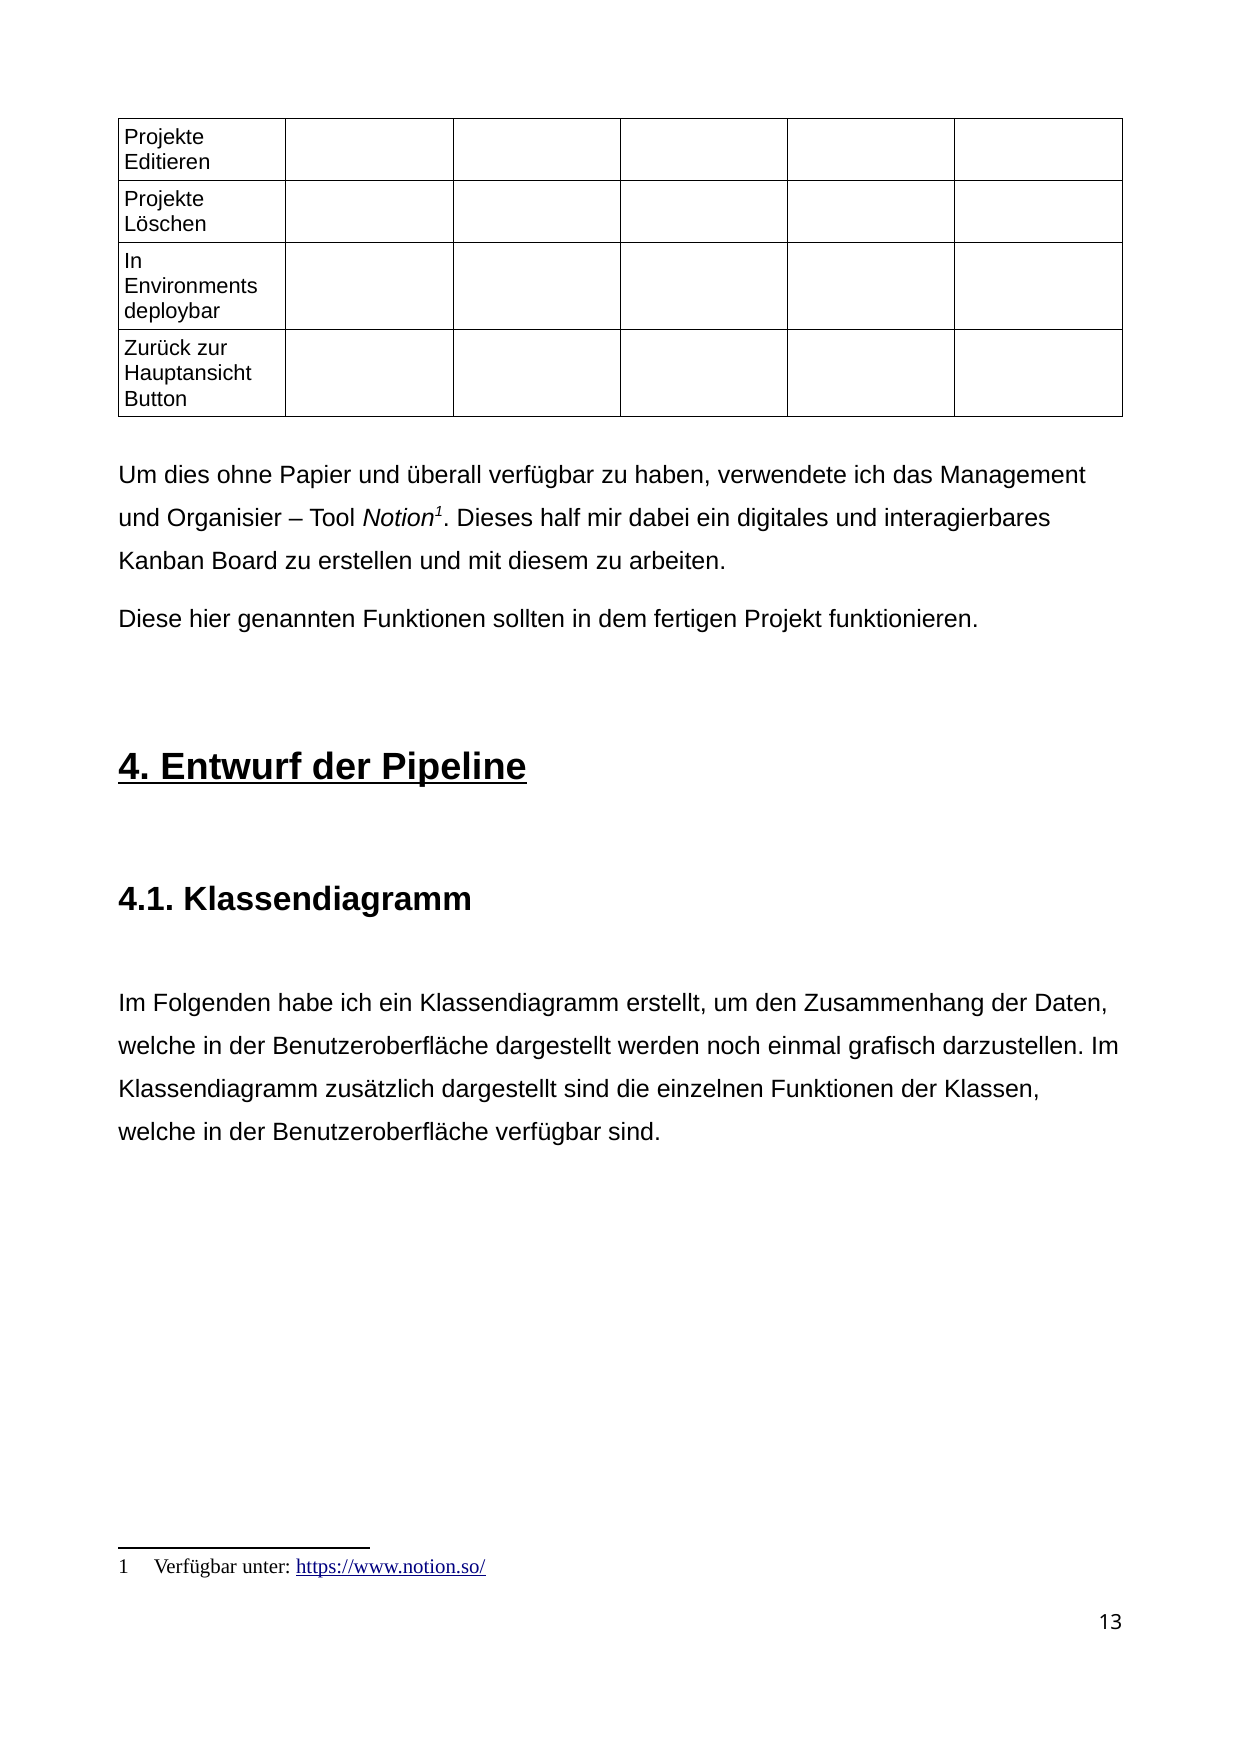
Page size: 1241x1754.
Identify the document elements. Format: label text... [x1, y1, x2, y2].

table_cell [286, 181, 453, 242]
table_cell [621, 119, 787, 180]
table_cell [286, 119, 453, 180]
table_cell In Environments deploybar [119, 243, 285, 329]
table_cell [454, 181, 620, 242]
text Um dies ohne Papier und überall verfügbar zu haben, verwendete ich das Management und Organisier – Tool Notion. Dieses half mir dabei ein digitales und interagierbares Kanban Board zu erstellen und mit diesem zu arbeiten. [118, 417, 1122, 575]
table_cell [788, 181, 954, 242]
table_cell [955, 330, 1122, 416]
table_cell Zurück zur Hauptansicht Button [119, 330, 285, 416]
text Verfügbar unter: https://www.notion.so/ [118, 1554, 1122, 1578]
table_cell [454, 119, 620, 180]
text Diese hier genannten Funktionen sollten in dem fertigen Projekt funktionieren. [118, 604, 1122, 632]
table_cell [621, 181, 787, 242]
table_cell [621, 243, 787, 329]
table_cell [955, 119, 1122, 180]
table_cell [955, 243, 1122, 329]
table_cell [286, 330, 453, 416]
text Im Folgenden habe ich ein Klassendiagramm erstellt, um den Zusammenhang der Daten, welche in der Benutzeroberfläche dargestellt werden noch einmal grafisch darzustellen. Im Klassendiagramm zusätzlich dargestellt sind die einzelnen Funktionen der Klassen, welche in der Benutzeroberfläche verfügbar sind. [118, 988, 1122, 1146]
table_cell [955, 181, 1122, 242]
table_cell [788, 330, 954, 416]
subtitle 4.1. Klassendiagramm [118, 879, 1122, 917]
table_cell [788, 119, 954, 180]
table_cell [454, 243, 620, 329]
table_cell [621, 330, 787, 416]
table_cell Projekte Löschen [119, 181, 285, 242]
table_cell Projekte Editieren [119, 119, 285, 180]
subtitle 4. Entwurf der Pipeline [118, 744, 1122, 788]
table_cell [286, 243, 453, 329]
table_cell [788, 243, 954, 329]
table_cell [454, 330, 620, 416]
